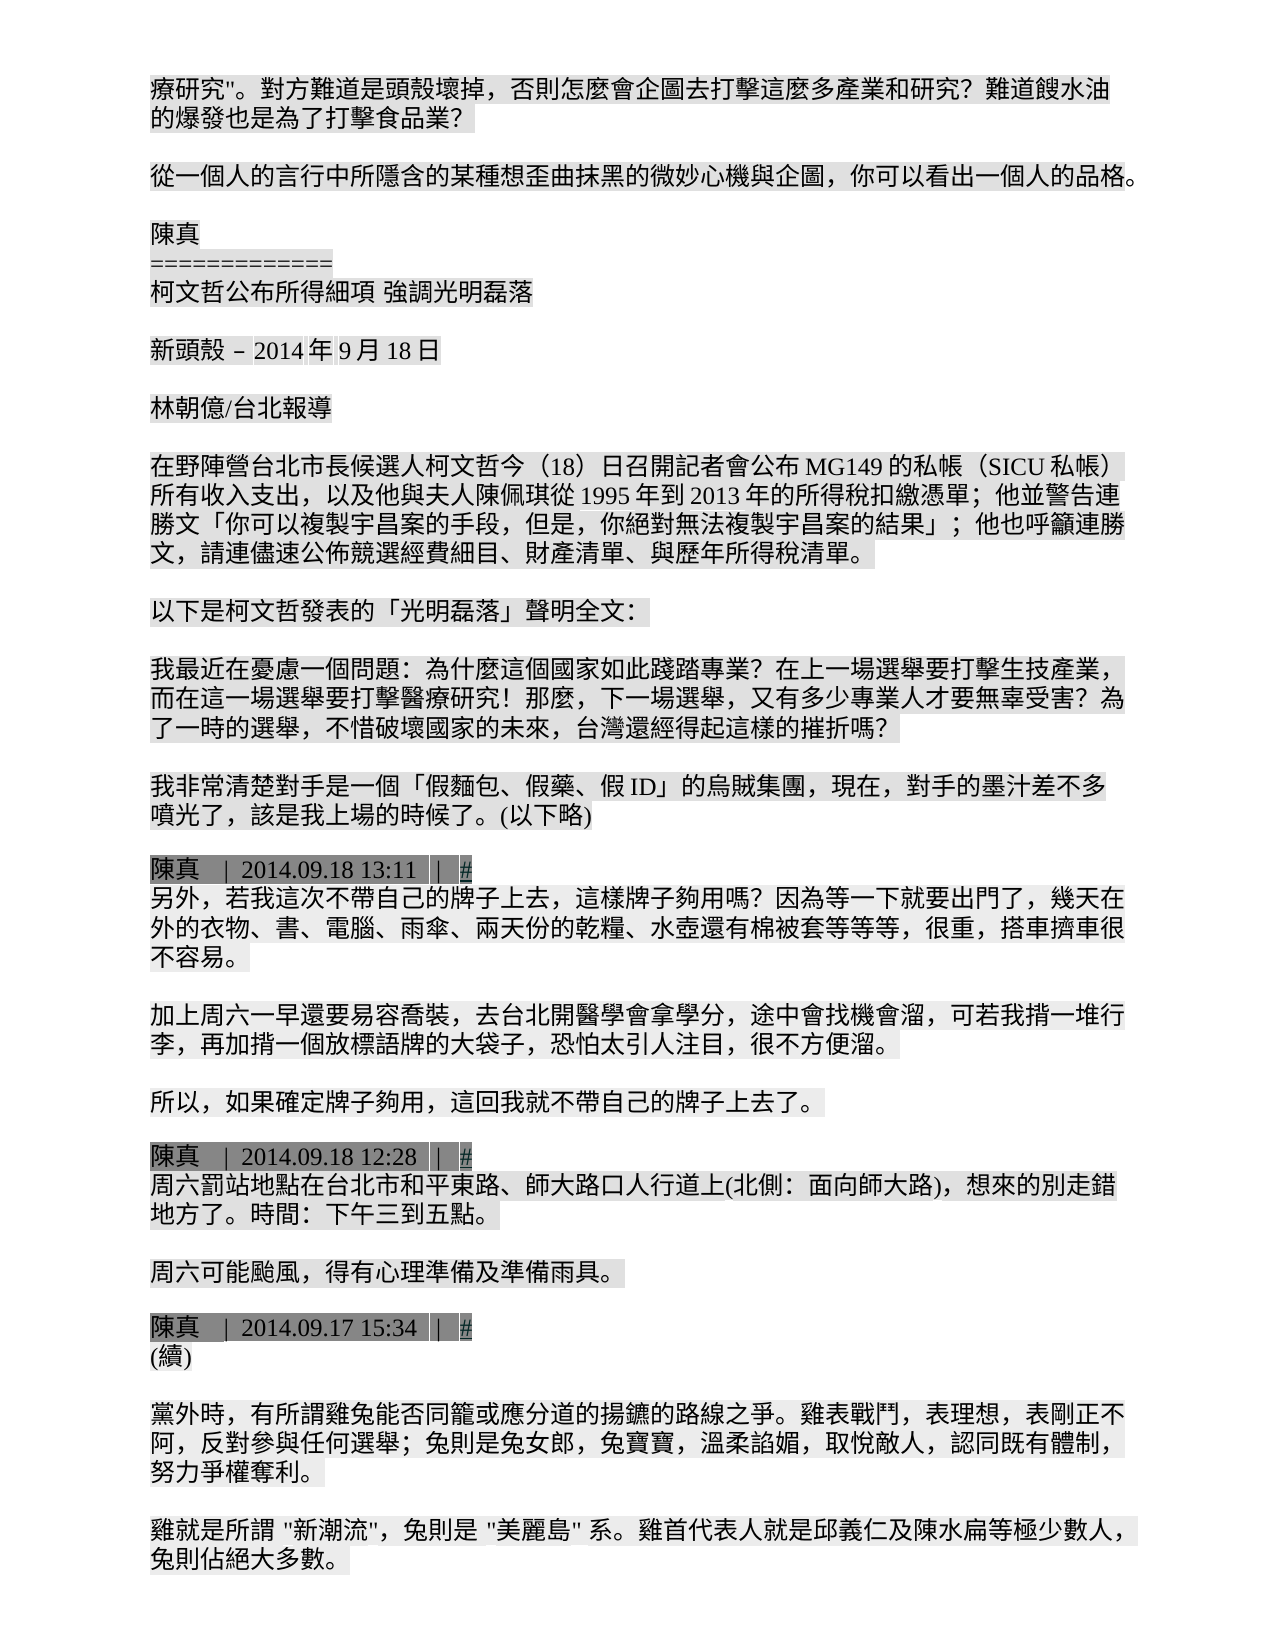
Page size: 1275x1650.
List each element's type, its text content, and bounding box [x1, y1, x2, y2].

text 周六罰站地點在台北市和平東路、師大路口人行道上(北側：面向師大路)，想來的別走錯地方了。時間：下午三到五點。 周六可能颱風，得有心理準備及準備雨具。 [150, 1171, 1125, 1288]
text 這位柯醫師實在荒唐！這才叫抹黑。連勝文幾時賣假麵包，假藥、什麼假ID？ 宇昌案不折不扣就是公私不分、自我圖利的卑鄙案例，而MG149同樣也是醫藥利益輸送而且公然公私不分的一個典型例子。 但這位柯醫師卻能把批評者說成是為了 "踐踏專業"，為了 "打擊生技產業"，為了 "打擊醫療研究"。對方難道是頭殼壞掉，否則怎麼會企圖去打擊這麼多產業和研究？難道餿水油的爆發也是為了打擊食品業？ 從一個人的言行中所隱含的某種想歪曲抹黑的微妙心機與企圖，你可以看出一個人的品格。 陳真 ============= 柯文哲公布所得細項 強調光明磊落 新頭殼 – 2014年9月18日 林朝億/台北報導 在野陣營台北市長候選人柯文哲今（18）日召開記者會公布MG149的私帳（SICU私帳）所有收入支出，以及他與夫人陳佩琪從1995年到2013年的所得稅扣繳憑單；他並警告連勝文「你可以複製宇昌案的手段，但是，你絕對無法複製宇昌案的結果」；他也呼籲連勝文，請連儘速公佈競選經費細目、財產清單、與歷年所得稅清單。 以下是柯文哲發表的「光明磊落」聲明全文： 我最近在憂慮一個問題：為什麼這個國家如此踐踏專業？在上一場選舉要打擊生技產業，而在這一場選舉要打擊醫療研究！那麼，下一場選舉，又有多少專業人才要無辜受害？為了一時的選舉，不惜破壞國家的未來，台灣還經得起這樣的摧折嗎？ 我非常清楚對手是一個「假麵包、假藥、假ID」的烏賊集團，現在，對手的墨汁差不多噴光了，該是我上場的時候了。(以下略) [150, 75, 1125, 830]
text 陳真 | 2014.09.17 15:34 | # [150, 1313, 1125, 1342]
text 陳真 | 2014.09.18 13:11 | # [150, 855, 1125, 884]
text (續) 黨外時，有所謂雞兔能否同籠或應分道的揚鑣的路線之爭。雞表戰鬥，表理想，表剛正不阿，反對參與任何選舉；兔則是兔女郎，兔寶寶，溫柔諂媚，取悅敵人，認同既有體制，努力爭權奪利。 雞就是所謂 "新潮流"，兔則是 "美麗島" 系。雞首代表人就是邱義仁及陳水扁等極少數人，兔則佔絕大多數。 各位也許不相信，但事實的確如此，當雞兔鬥爭得很厲害時，陳水扁一度被視為跟林義雄一樣的人格者，甚至黨外雜誌還曾出版一本書籍一般的專刊，詳細比較林義雄和陳水扁在性格與人格方面兩人的高度相似性。 我是1986年認識阿扁，地點就在台灣第一次的群眾運動場合上，抗爭主題是反抗蔣家暴政，要求解除戒嚴。鄭南榕發起，阿扁是那次活動的靈魂人物。 蔣經國還在世時，蔣家是完全不能碰的；在戒嚴底下，聚眾抗議是唯一死刑，亦即死刑是唯一選項。因此，包括我在內，一些積極參與者事先寫下遺囑，抱著一去不復返的決心。 這次抗爭留下一張流傳至今的照片，幾個人共同高舉一張白布條，上面寫著在當時足以抄家滅族的六個字："反戒嚴，抗蔣家"。我就是高舉這白布條的人之一。 現在的人也許已完全無法想像反戒嚴抗蔣家有何恐怖。但由底下一事，可見一斑。在那次抗爭之後的隔年，黃昭輝出來競選民代，把這張照片放大，弄成競選傳單(因為黃昭輝也是當時幾個高舉這白布條的人之一)，立即引來大批軍警特務包圍競選總部。 那天我在總部現場，在極度混亂的肢體衝突中，我看到一個警察首長，企圖用身體擋住宣傳車，歇斯底里地高喊說，就算死，也絕不能讓這張刊載 "反戒嚴、抗蔣家" 照片的傳單流傳出去。 只不過一張照片，卻高度敏感，因為它挑戰了絕不能挑戰的禁忌，例如蔣家，例如戒嚴令底下的聚眾抗爭。 民進黨執政後，在一些我實在看了會吐的所謂歷史影片及歷史教材上，陸續看過幾次這張照片及當時罕見的錄影。 在當時，黨外的確可以分成雞兔兩種動物。雞很少，兔則佔了絕對多數，我加入雞這一方。當然，當年那些兔，現在每一隻都很勇猛，像獅子一樣，很嚇人。 在當時那樣一種氛圍下，說來慚愧，我的確一度以為陳水扁是個像林義雄那樣的人。因此，當他因為蓬萊島案去坐牢時，我還引用孫觀漢寫給柏楊的書信說，"如果有可能，我真真願意替你坐牢"，發表在黨外雜誌上。 我對阿扁的信任到了這樣一種地步，甚至當他每逢選舉前夕總會出狀況，例如什麼被國民黨下毒等等，我亦不疑另有隱情或造假。雖然幾次我就近在咫尺，明明剛剛看他還生龍活虎，怎麼一會兒準備要上台了，就突然氣如游絲，彷彿不久於人世，而且還吊著點滴，說是被國民黨下毒，必須用擔架抬進群眾會場。讓群眾看了非常心疼，群情激憤，痛恨國民黨竟然連下毒這種奧步也使出來。 但是，很快地，不出兩年，我就馬上看清阿扁的真實樣貌，並且開始懷疑起那些如後來的319槍擊案一般，總是剛好發生在選舉前後的所謂暗殺、下毒、政治車禍等等事件。 不過，真正讓我看清阿扁倒不是這些很可能是做假的重大往事，而是一些極其細微而平常的 "小事"；我從這些大家都能觀察到的小事中，看出他的壞。 阿扁是個好爸爸好丈夫，但他卻是個最惡劣的政客。也因此，我大約在1990年開始寫文章批評阿扁，並給他取了個綽號叫 "天下第一大壞蛋"。 阿扁本來是沒什麼支持者的，不算政治明星。但是，隨著他越來越荒唐的各種卑劣手段與政治操作，卻一天比一天獲得台灣人的愛戴與崇拜。很快地，當他壞到極點時，竟變成了政壇的超級巨星。接著，在林義雄的加持之下，更是無人可敵，當上總統。 在1990年到他2000年上台這十年之間，經常很多人跑來找我，包括一些記者或名嘴等等，他們想知道，阿扁明明這麼有理想，不是什麼 "有夢最美，希望相隨" 嗎？為什麼我卻說他是當時政壇最為卑劣的一名政客。 許多人為了一探究竟，專程跑來找我，連我到了英國都還是有人來找我就只為了談阿扁的事，他們以為從我這邊可以挖掘出阿扁的各種內幕或黑幕。 但我其實一點內幕也沒有。我知道的說不定比政治圈裏頭的人還要少很多，畢竟我大約八零年代末即1989-1990年便刻意逐漸遠離政治圈和所謂社運圈，哪來什麼內幕？ 我要說的是：不管是魔鬼或天使，總是藏在細節裏。正是那些人人都知道的尋常小事，才足以看到天使或魔鬼的身影。天使或魔鬼絕不會藏在什麼內幕或祕密裏頭，恰恰是那些完全不是祕密的一言一行，才能讓人一窺天使或魔鬼的身影。 人看多了，事情多少也經歷了一些，特別是風花雪月方面的領悟也許也比較敏銳了些，好壞往往一眼就能看得出來，就好像一顆臭雞蛋我不用整顆咀嚼，光咬一口或聞一下，就能知道蛋有沒有壞了。看電影也一樣，看片頭兩秒鐘大約就知道這是天才或庸才或白癡之作了。 大家別太自卑，我不是要炫耀這個本事；我只是覺得這事很重要：細節與微妙。 你從一個人，例如從一些我實在不願自貶身價去批評的小癟三(在各位看來當然是大人物)的身上，從他乍看微不足道的尋常言行之中，你理應可以看出其邪惡或善良。 說到底，藝術欣賞和政治觀察，其實完全是同一回事。你怎麼看人，你就怎麼看藝術；你對人能認識多少，你對風花雪月的敏銳就有多少。 王爾德說，一個人如果需要藝術，那他的生活方方面面全都需要藝術；反之亦然，一個人如果他在某個時刻能把藝術拋在一邊，那意味著他其實根本不需要藝術。 我很認同這些話。我沒法想像一個能理解這樣那樣一些風花雪月、並為之傾倒的人，竟然會在現實昭然若揭的是非美醜中做出遠離真實的判斷。 陳真 2014. 09. 17. ===================== 蔡英文幫曹啟鴻背書：曹表現負責態度 新頭殼 – 2014年9月17日 林朝億報導 對於9/4爆發餿水油事件，但屏東縣長曹啟鴻卻等到昨日才出面道歉，民進黨主席蔡英文今（17）日幫曹啟鴻講話指出，曹一開始就表現出負責的態度；他也希望事件能得到進一步釐清後，所以才在昨天出面道歉。 [150, 1342, 1125, 1575]
text 陳真 | 2014.09.18 12:28 | # [150, 1142, 1125, 1171]
text 另外，若我這次不帶自己的牌子上去，這樣牌子夠用嗎？因為等一下就要出門了，幾天在外的衣物、書、電腦、雨傘、兩天份的乾糧、水壺還有棉被套等等等，很重，搭車擠車很不容易。 加上周六一早還要易容喬裝，去台北開醫學會拿學分，途中會找機會溜，可若我揹一堆行李，再加揹一個放標語牌的大袋子，恐怕太引人注目，很不方便溜。 所以，如果確定牌子夠用，這回我就不帶自己的牌子上去了。 [150, 884, 1125, 1117]
